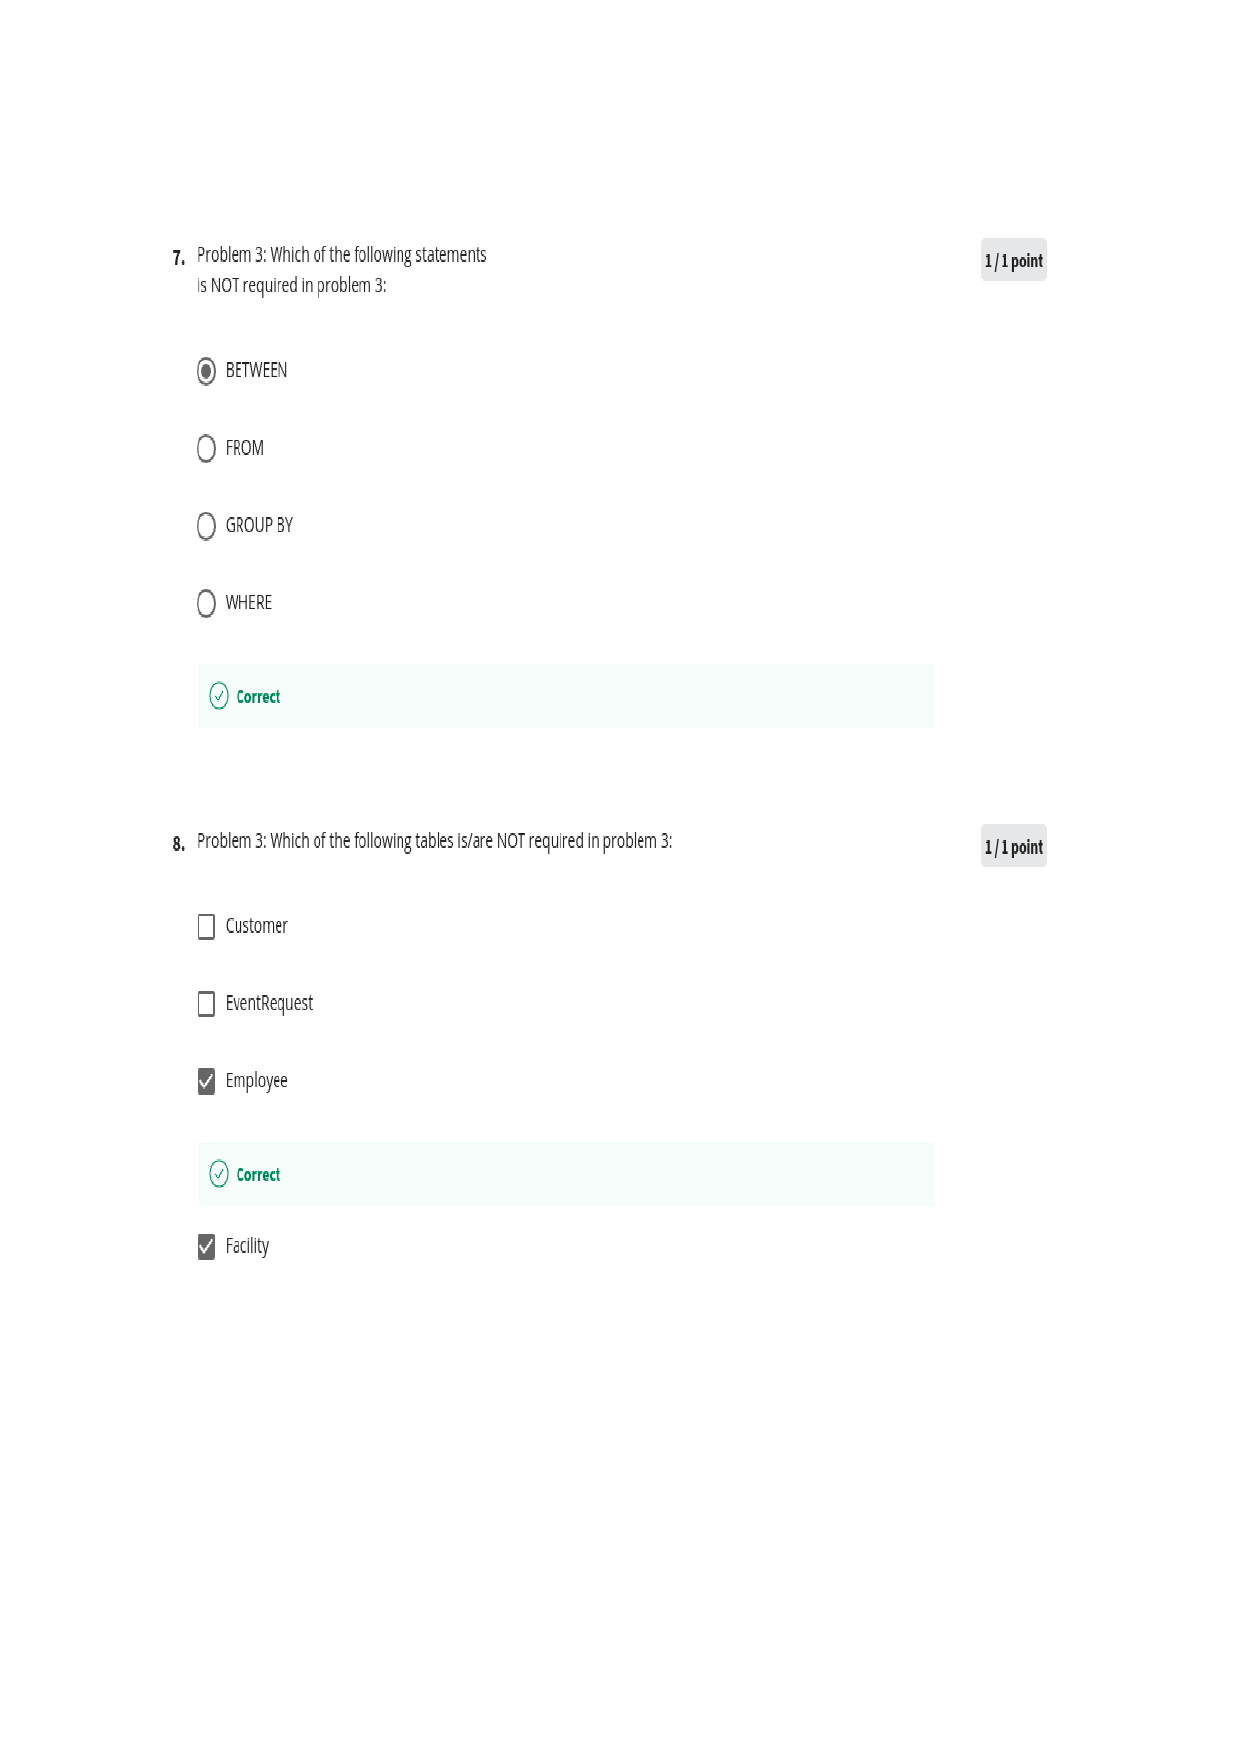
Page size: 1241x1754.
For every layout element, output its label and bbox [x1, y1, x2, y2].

picture [118, 208, 1123, 1297]
